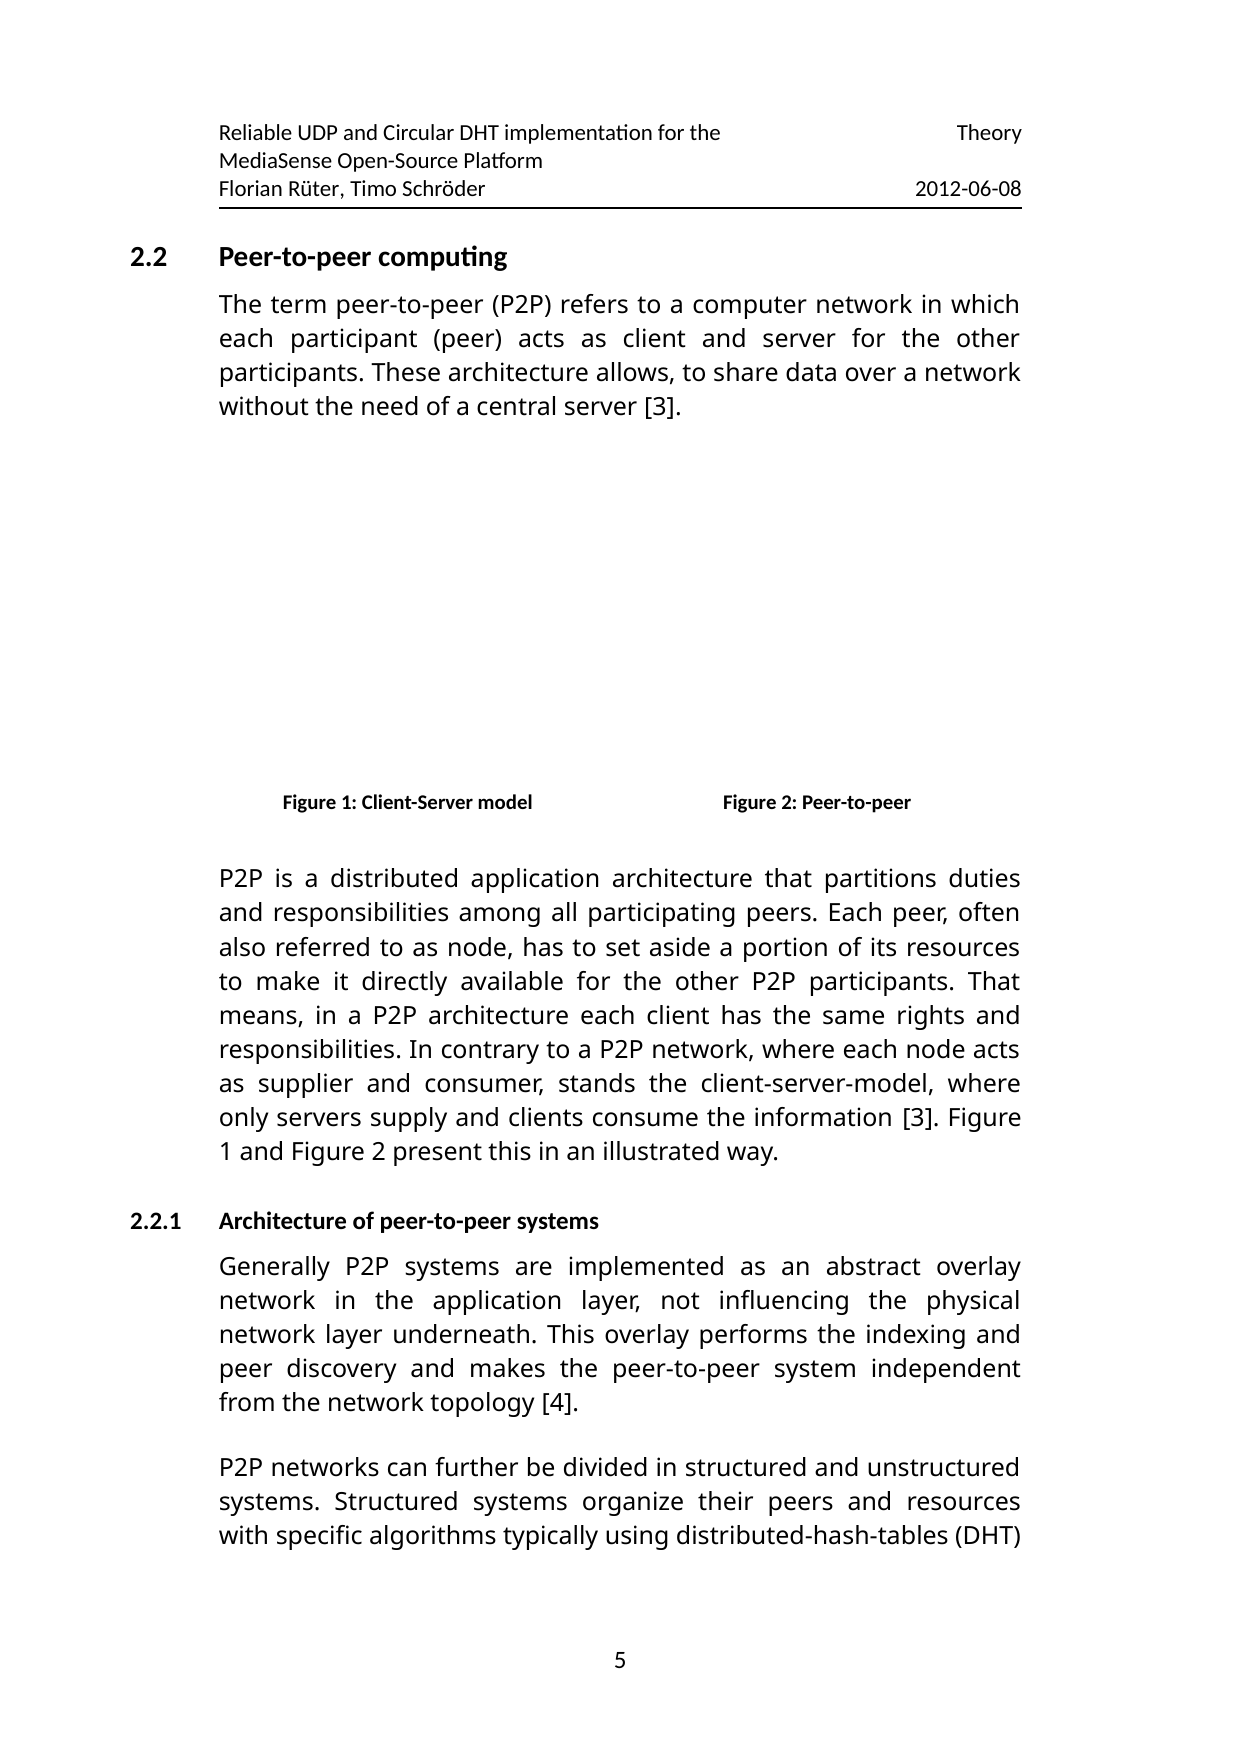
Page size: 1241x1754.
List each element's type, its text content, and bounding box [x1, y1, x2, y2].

subtitle Peer-to-peer computing [130, 238, 1022, 273]
text Figure : Peer-to-peer [619, 460, 1014, 815]
text Figure : Client-Server model [218, 471, 597, 815]
subtitle Architecture of peer-to-peer systems [130, 1205, 1022, 1235]
text P2P is a distributed application architecture that partitions duties and responsibilities among all participating peers. Each peer, often also referred to as node, has to set aside a portion of its resources to make it directly available for the other P2P participants. That means, in a P2P architecture each client has the same rights and responsibilities. In contrary to a P2P network, where each node acts as supplier and consumer, stands the client-server-model, where only servers supply and clients consume the information [3]. Figure and Figure present this in an illustrated way. [218, 827, 1022, 1168]
text Generally P2P systems are implemented as an abstract overlay network in the application layer, not influencing the physical network layer underneath. This overlay performs the indexing and peer discovery and makes the peer-to-peer system independent from the network topology [4]. [218, 1248, 1022, 1419]
text The term peer-to-peer (P2P) refers to a computer network in which each participant (peer) acts as client and server for the other participants. These architecture allows, to share data over a network without the need of a central server [3]. [218, 287, 1022, 423]
text P2P networks can further be divided in structured and unstructured systems. Structured systems organize their peers and resources with specific algorithms typically using distributed-hash-tables (DHT) [218, 1449, 1022, 1552]
